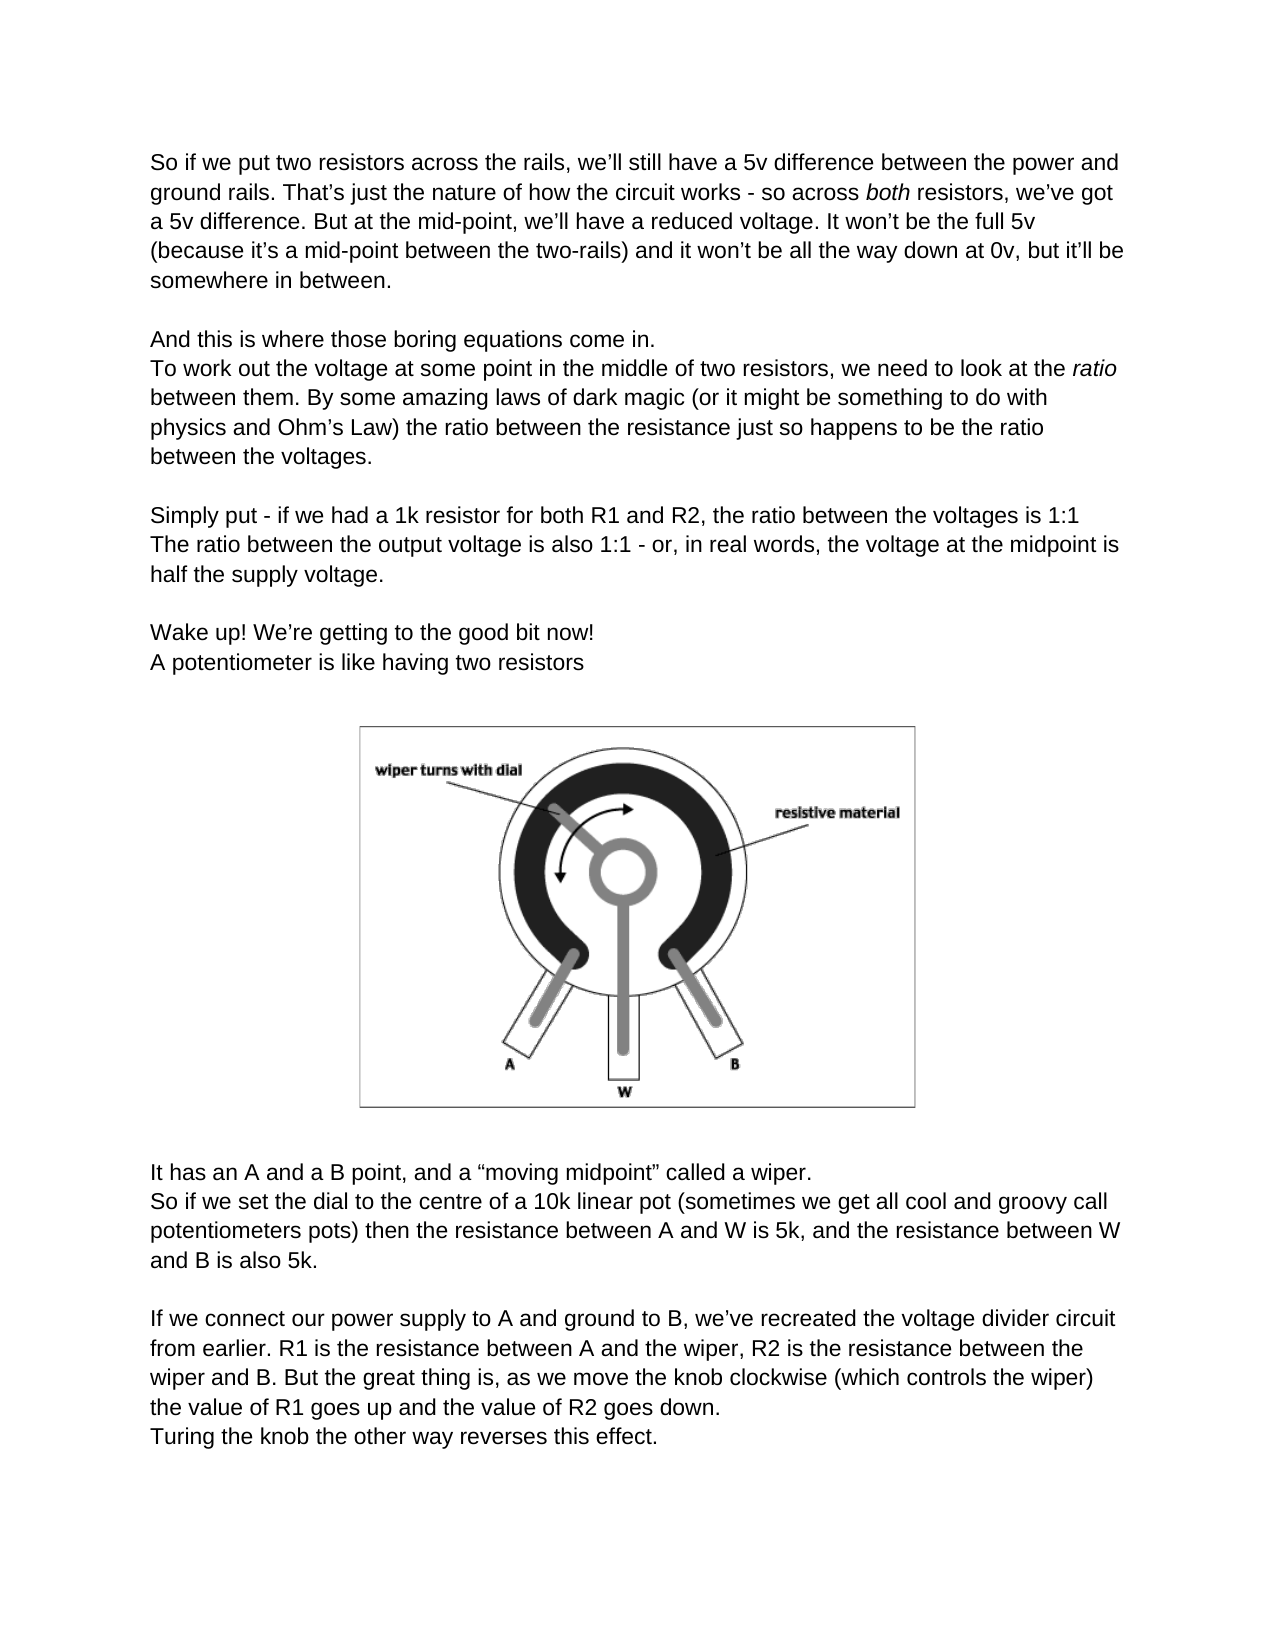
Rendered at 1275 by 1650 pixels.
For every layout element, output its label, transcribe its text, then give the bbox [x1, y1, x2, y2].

text If we connect our power supply to A and ground to B, we’ve recreated the voltage divider circuit from earlier. R1 is the resistance between A and the wiper, R2 is the resistance between the wiper and B. But the great thing is, as we move the knob clockwise (which controls the wiper) the value of R1 goes up and the value of R2 goes down. [150, 1306, 1125, 1420]
text Simply put - if we had a 1k resistor for both R1 and R2, the ratio between the voltages is 1:1 [150, 502, 1125, 528]
picture [359, 726, 916, 1108]
text So if we put two resistors across the rails, we’ll still have a 5v difference between the power and ground rails. That’s just the nature of how the circuit works - so across both resistors, we’ve got a 5v difference. But at the mid-point, we’ll have a reduced voltage. It won’t be the full 5v (because it’s a mid-point between the two-rails) and it won’t be all the way down at 0v, but it’ll be somewhere in between. [150, 150, 1125, 293]
text To work out the voltage at some point in the middle of two resistors, we need to look at the ratio between them. By some amazing laws of dark magic (or it might be something to do with physics and Ohm’s Law) the ratio between the resistance just so happens to be the ratio between the voltages. [150, 356, 1125, 469]
text Turing the knob the other way reverses this effect. [150, 1424, 1125, 1449]
text So if we set the dial to the centre of a 10k linear pot (sometimes we get all cool and groovy call potentiometers pots) then the resistance between A and W is 5k, and the resistance between W and B is also 5k. [150, 1189, 1125, 1273]
text And this is where those boring equations come in. [150, 326, 1125, 352]
text A potentiometer is like having two resistors [150, 649, 1125, 675]
text The ratio between the output voltage is also 1:1 - or, in real words, the voltage at the midpoint is half the supply voltage. [150, 532, 1125, 587]
text Wake up! We’re getting to the good bit now! [150, 620, 1125, 646]
text It has an A and a B point, and a “moving midpoint” called a wiper. [150, 1159, 1125, 1185]
